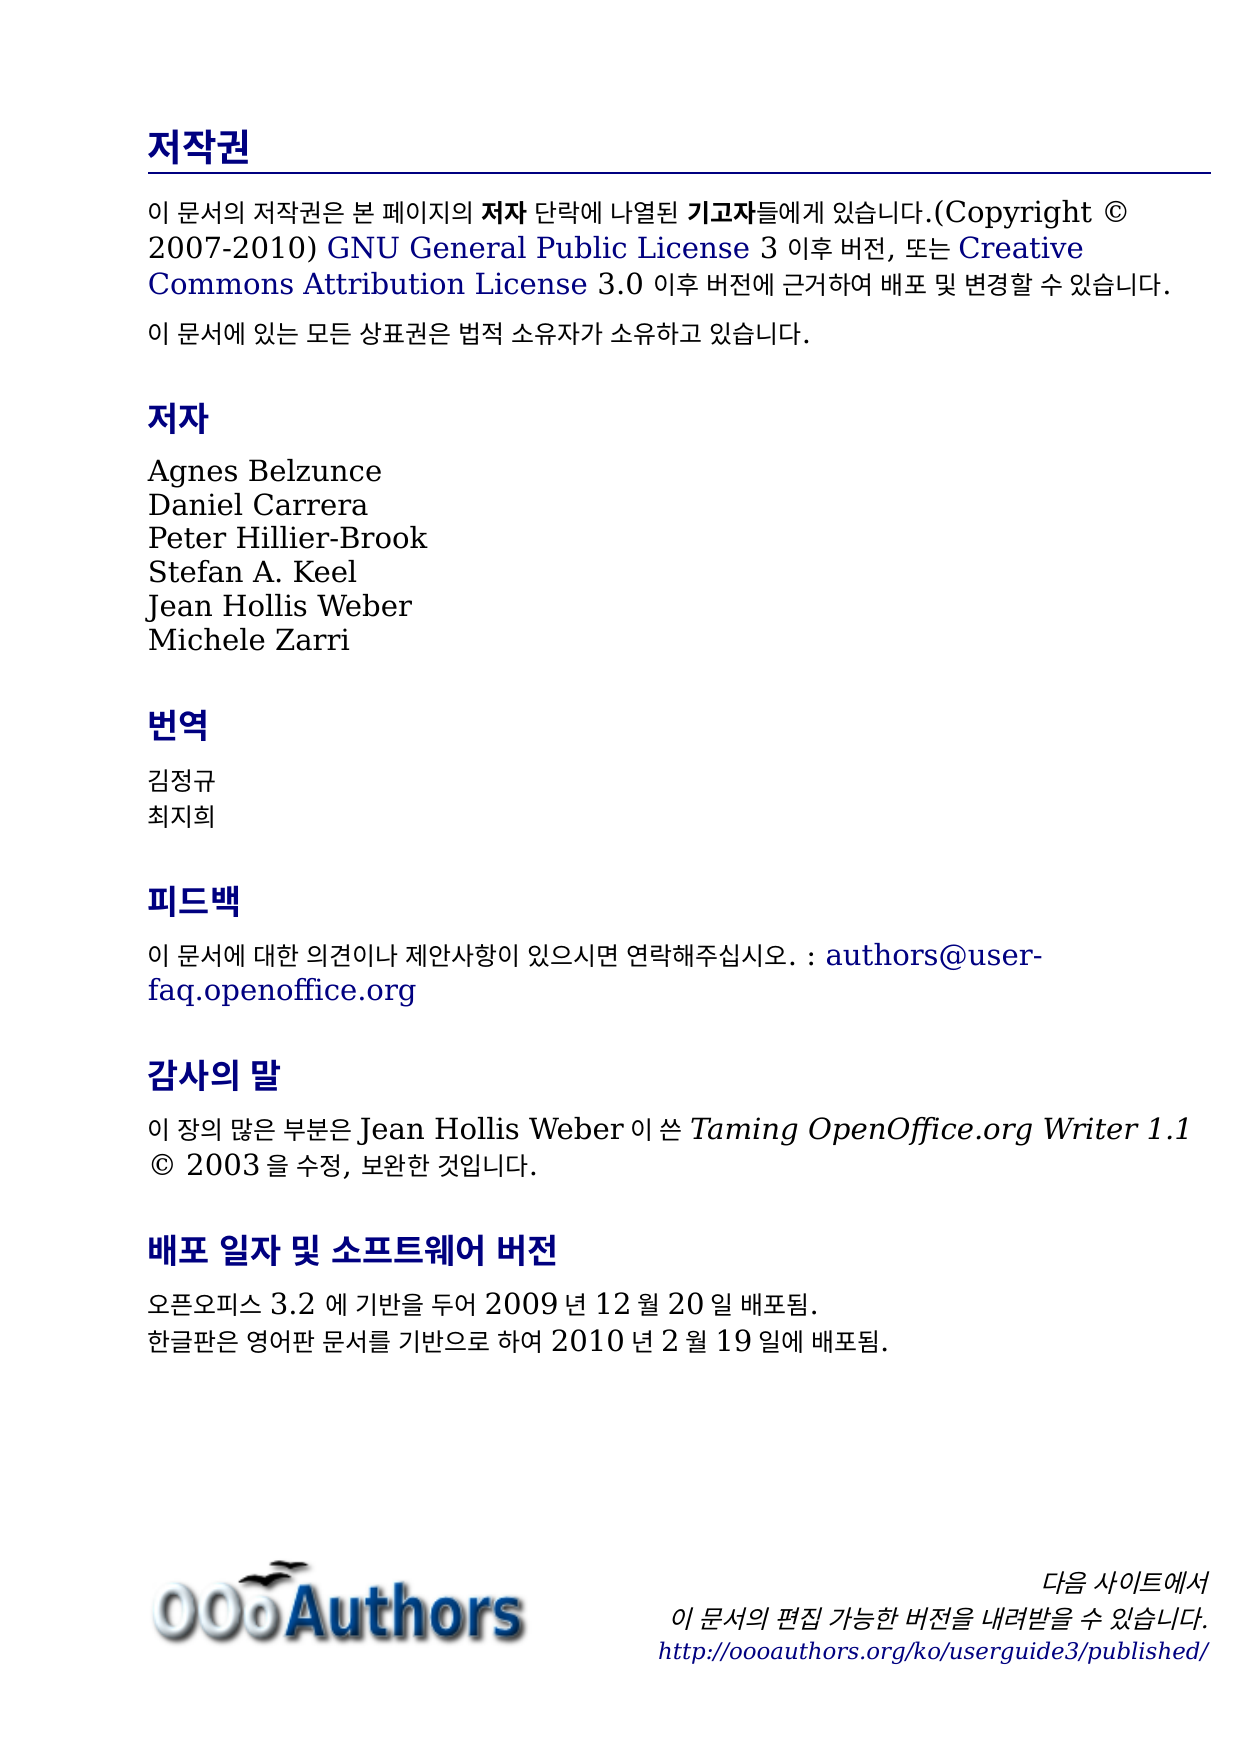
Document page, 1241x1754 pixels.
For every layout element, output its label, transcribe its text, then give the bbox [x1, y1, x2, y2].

text 피드백 [148, 875, 1211, 924]
text Agnes Belzunce Daniel Carrera Peter Hillier-Brook Stefan A. Keel Jean Hollis Weber Michele Zarri [148, 454, 1211, 658]
text 이 장의 많은 부분은 Jean Hollis Weber이 쓴 Taming OpenOffice.org Writer 1.1 © 2003을 수정, 보완한 것입니다. [148, 1110, 1211, 1183]
text 저자 [148, 393, 1211, 442]
text 번역 [148, 700, 1211, 748]
subtitle 저작권 [148, 118, 1211, 172]
text 이 문서에 대한 의견이나 제안사항이 있으시면 연락해주십시오. : authors@user-faq.openoffice.org [148, 937, 1211, 1007]
text 이 문서에 있는 모든 상표권은 법적 소유자가 소유하고 있습니다. [148, 314, 1211, 351]
text 오픈오피스 3.2 에 기반을 두어 2009년 12월 20일 배포됨. 한글판은 영어판 문서를 기반으로 하여 2010년 2월 19일에 배포됨. [148, 1286, 1211, 1358]
picture [148, 1554, 533, 1651]
text 이 문서의 저작권은 본 페이지의 저자 단락에 나열된 기고자들에게 있습니다.(Copyright © 2007-2010) GNU General Public License 3 이후 버전, 또는 Creative Commons Attribution License 3.0 이후 버전에 근거하여 배포 및 변경할 수 있습니다. [148, 193, 1211, 302]
text 배포 일자 및 소프트웨어 버전 [148, 1224, 1211, 1273]
text 감사의 말 [148, 1049, 1211, 1098]
text 김정규 최지희 [148, 761, 1211, 833]
